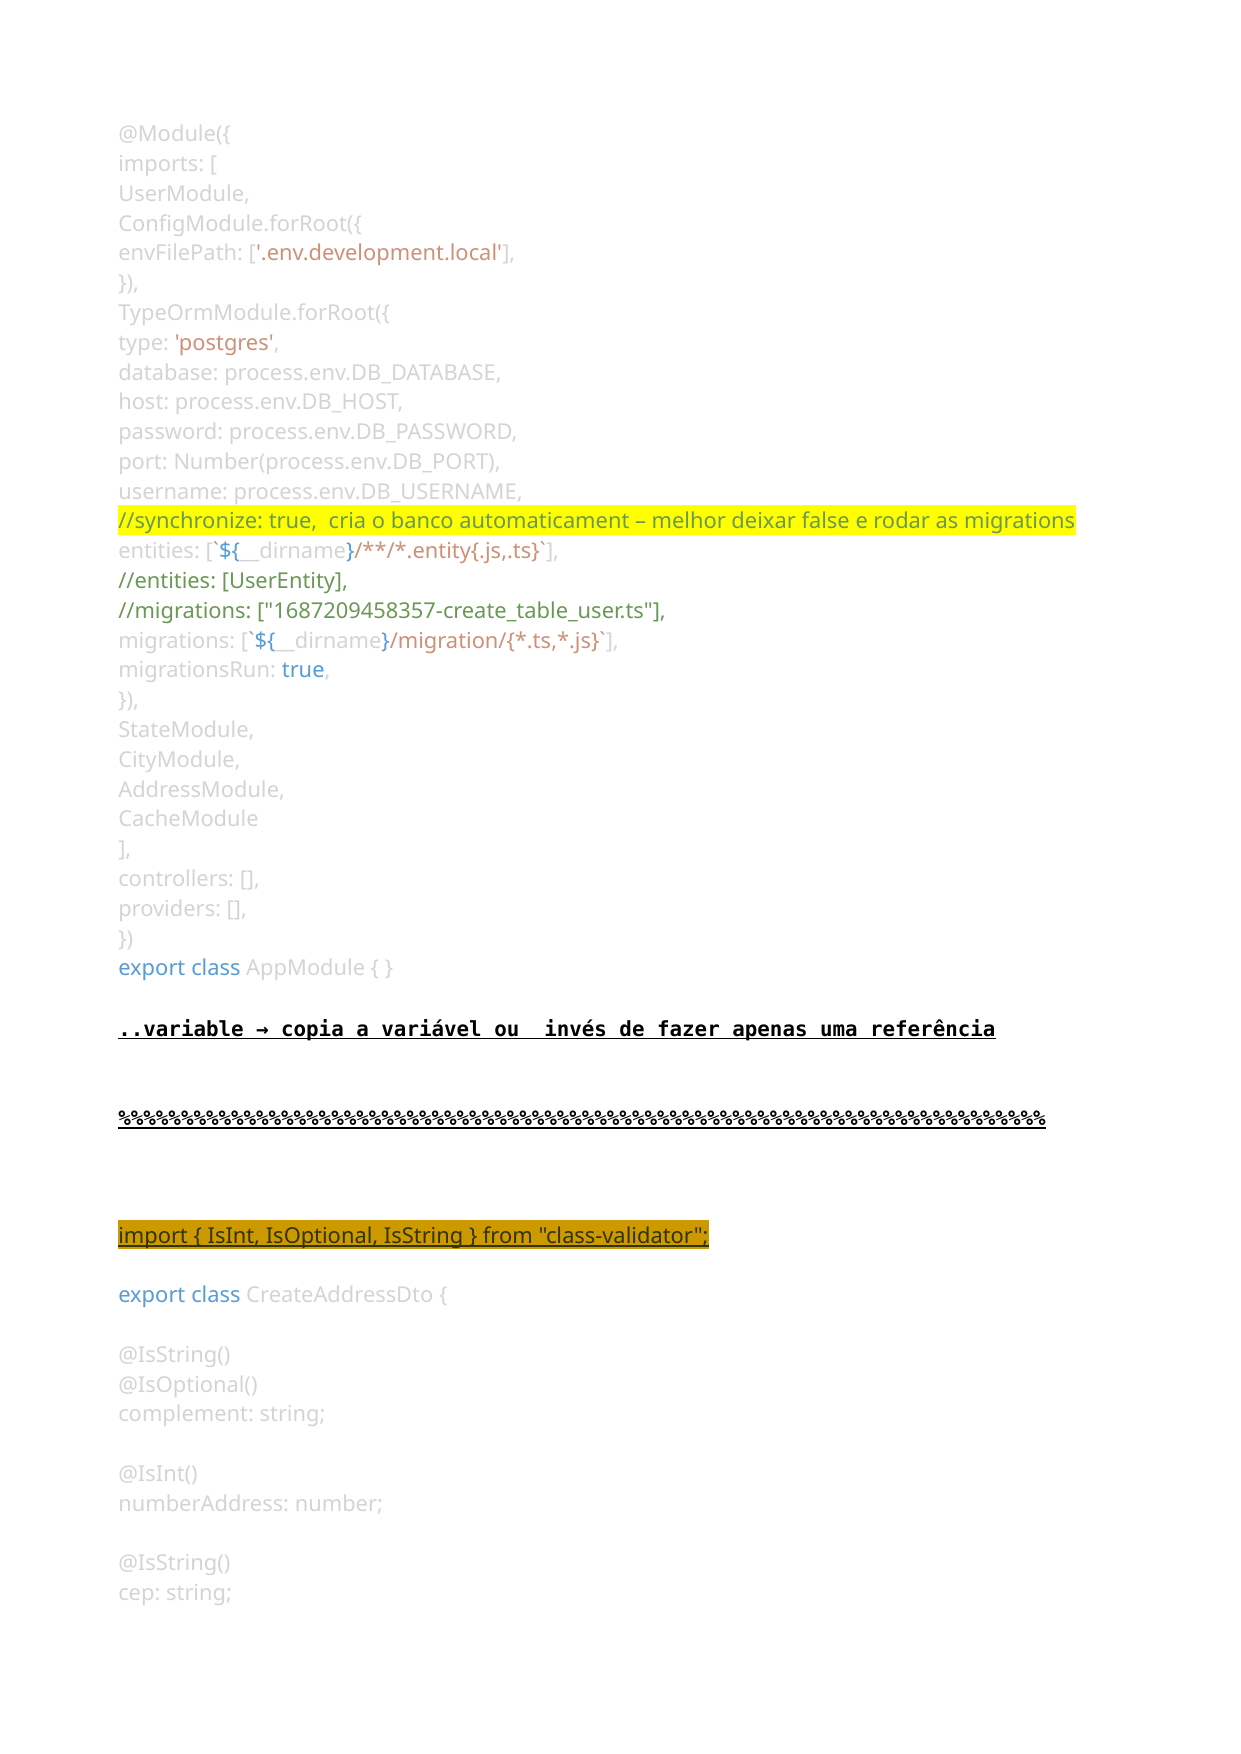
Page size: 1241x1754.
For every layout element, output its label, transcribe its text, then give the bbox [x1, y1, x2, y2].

text CacheModule [118, 803, 1122, 833]
text host: process.env.DB_HOST, [118, 386, 1122, 416]
text database: process.env.DB_DATABASE, [118, 356, 1122, 386]
text imports: [ [118, 148, 1122, 178]
text UserModule, [118, 178, 1122, 207]
text migrations: [`${__dirname}/migration/{*.ts,*.js}`], [118, 624, 1122, 654]
text port: Number(process.env.DB_PORT), [118, 446, 1122, 476]
text StateModule, [118, 714, 1122, 744]
text entities: [`${__dirname}/**/*.entity{.js,.ts}`], [118, 535, 1122, 565]
text envFilePath: ['.env.development.local'], [118, 237, 1122, 267]
text @IsOptional() [118, 1368, 1122, 1398]
text providers: [], [118, 893, 1122, 922]
text ], [118, 833, 1122, 863]
text ..variable → copia a variável ou invés de fazer apenas uma referência [118, 1012, 1122, 1042]
text numberAddress: number; [118, 1488, 1122, 1517]
text password: process.env.DB_PASSWORD, [118, 416, 1122, 446]
text ConfigModule.forRoot({ [118, 207, 1122, 237]
text controllers: [], [118, 863, 1122, 893]
text complement: string; [118, 1398, 1122, 1428]
text %%%%%%%%%%%%%%%%%%%%%%%%%%%%%%%%%%%%%%%%%%%%%%%%%%%%%%%%%%%%%%%%%%%%%%%%%% [118, 1101, 1122, 1131]
text @Module({ [118, 118, 1122, 148]
text TypeOrmModule.forRoot({ [118, 297, 1122, 327]
text }), [118, 267, 1122, 297]
text //migrations: ["1687209458357-create_table_user.ts"], [118, 595, 1122, 624]
text }) [118, 922, 1122, 952]
text type: 'postgres', [118, 327, 1122, 356]
text cep: string; [118, 1577, 1122, 1607]
text import { IsInt, IsOptional, IsString } from "class-validator"; [118, 1220, 1122, 1249]
text AddressModule, [118, 773, 1122, 803]
text export class AppModule { } [118, 952, 1122, 982]
text //entities: [UserEntity], [118, 565, 1122, 595]
text @IsString() [118, 1547, 1122, 1577]
text export class CreateAddressDto { [118, 1279, 1122, 1309]
text //synchronize: true, cria o banco automaticament – melhor deixar false e rodar as migrations [118, 505, 1122, 535]
text migrationsRun: true, [118, 654, 1122, 684]
text @IsInt() [118, 1458, 1122, 1488]
text @IsString() [118, 1339, 1122, 1368]
text CityModule, [118, 744, 1122, 773]
text }), [118, 684, 1122, 714]
text username: process.env.DB_USERNAME, [118, 476, 1122, 505]
